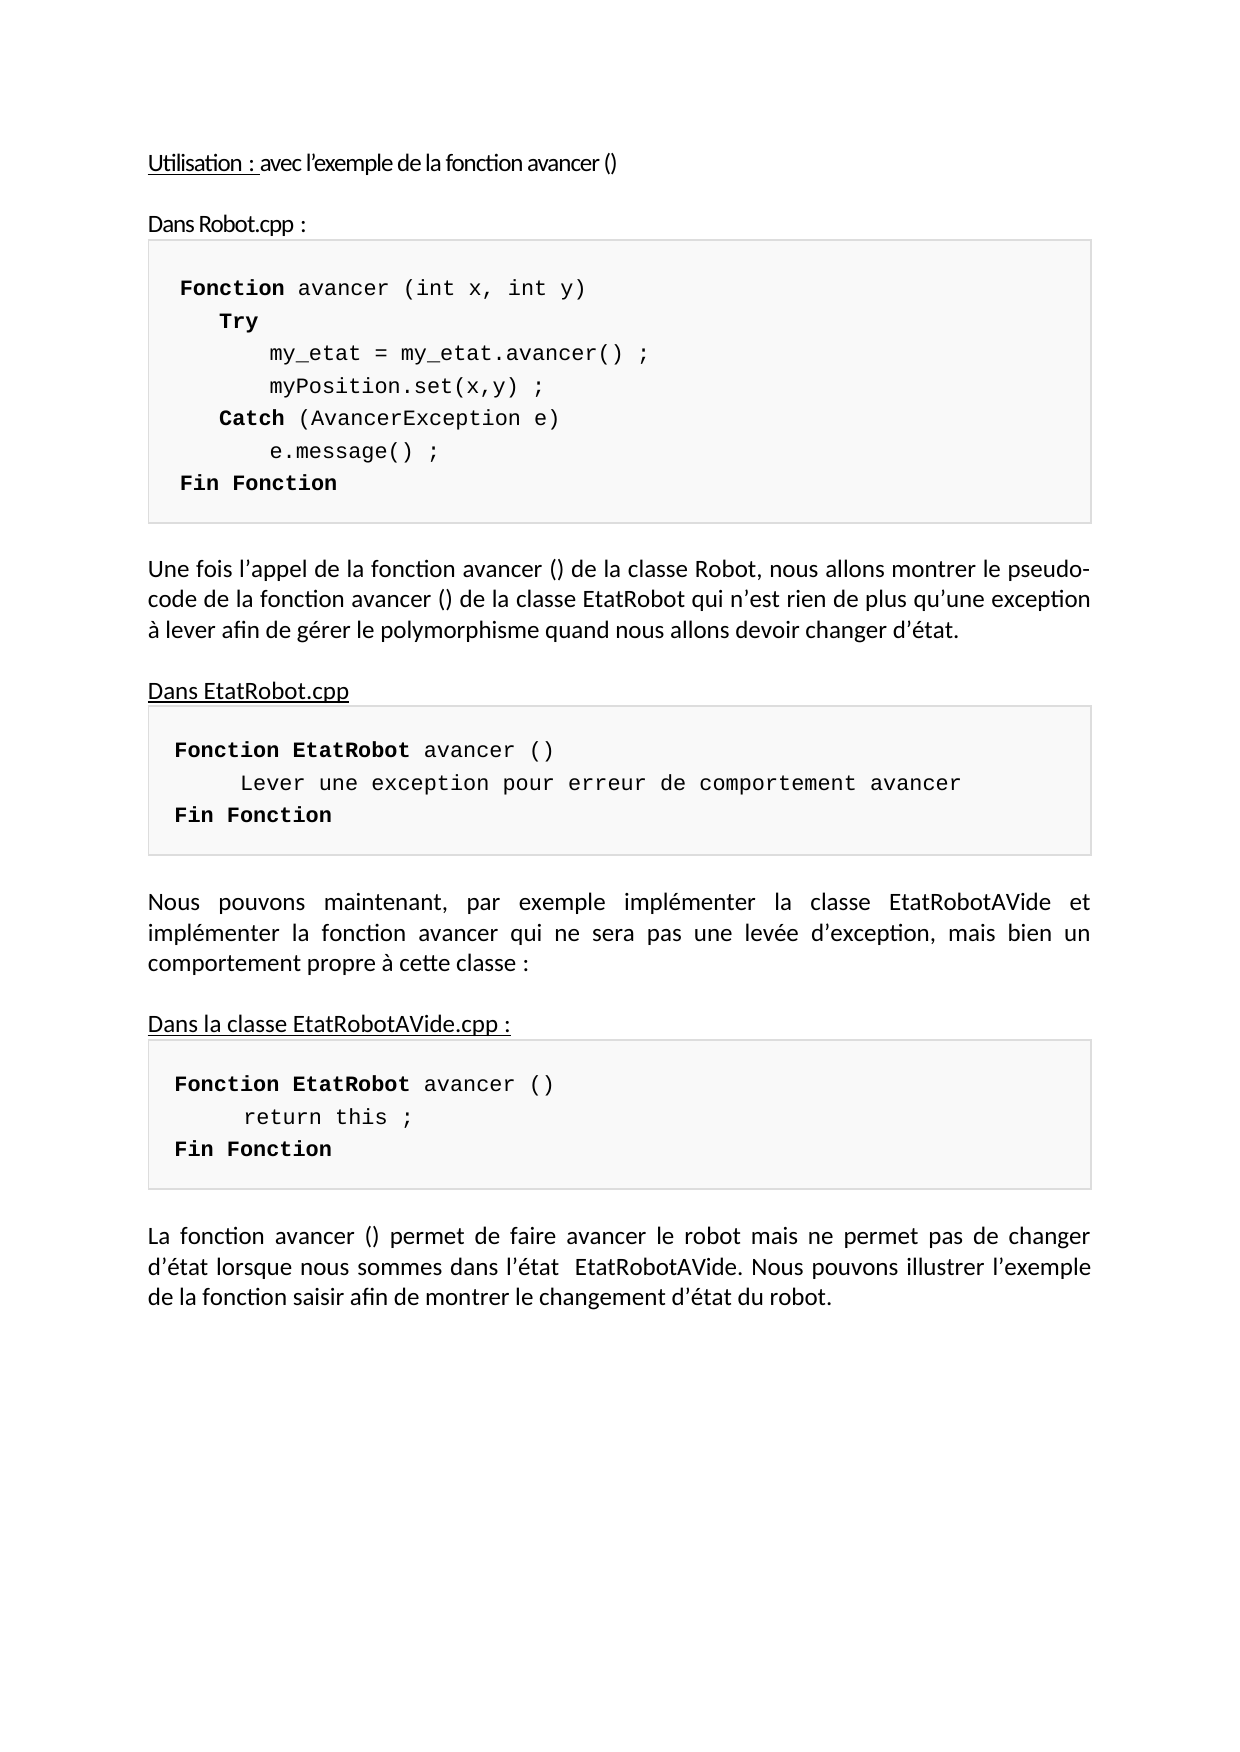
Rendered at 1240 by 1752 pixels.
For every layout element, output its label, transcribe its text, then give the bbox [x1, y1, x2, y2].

text myPosition.set(x,y) ; [149, 337, 1090, 369]
text Fonction EtatRobot avancer () [149, 1041, 1090, 1072]
text Try [149, 272, 1090, 304]
text La fonction avancer () permet de faire avancer le robot mais ne permet pas de changer d’état lorsque nous sommes dans l’état EtatRobotAVide. Nous pouvons illustrer l’exemple de la fonction saisir afin de montrer le changement d’état du robot. [148, 1220, 1092, 1312]
text Utilisation : avec l’exemple de la fonction avancer () [148, 148, 1092, 178]
text return this ; [149, 1072, 1090, 1104]
text e.message() ; [149, 402, 1090, 434]
text Une fois l’appel de la fonction avancer () de la classe Robot, nous allons montrer le pseudo-code de la fonction avancer () de la classe EtatRobot qui n’est rien de plus qu’une exception à lever afin de gérer le polymorphisme quand nous allons devoir changer d’état. [148, 553, 1092, 644]
text my_etat = my_etat.avancer() ; [149, 304, 1090, 337]
text Catch (AvancerException e) [149, 369, 1090, 402]
text Dans EtatRobot.cpp [148, 675, 1092, 705]
text Fin Fonction [149, 770, 1090, 854]
text Fin Fonction [149, 1104, 1090, 1188]
text Dans la classe EtatRobotAVide.cpp : [148, 1008, 1092, 1039]
text Dans Robot.cpp : [148, 209, 1092, 239]
text Fonction EtatRobot avancer () [149, 707, 1090, 738]
text Fonction avancer (int x, int y) [149, 241, 1090, 272]
text Fin Fonction [149, 434, 1090, 522]
text Nous pouvons maintenant, par exemple implémenter la classe EtatRobotAVide et implémenter la fonction avancer qui ne sera pas une levée d’exception, mais bien un comportement propre à cette classe : [148, 886, 1092, 978]
text Lever une exception pour erreur de comportement avancer [149, 738, 1090, 770]
